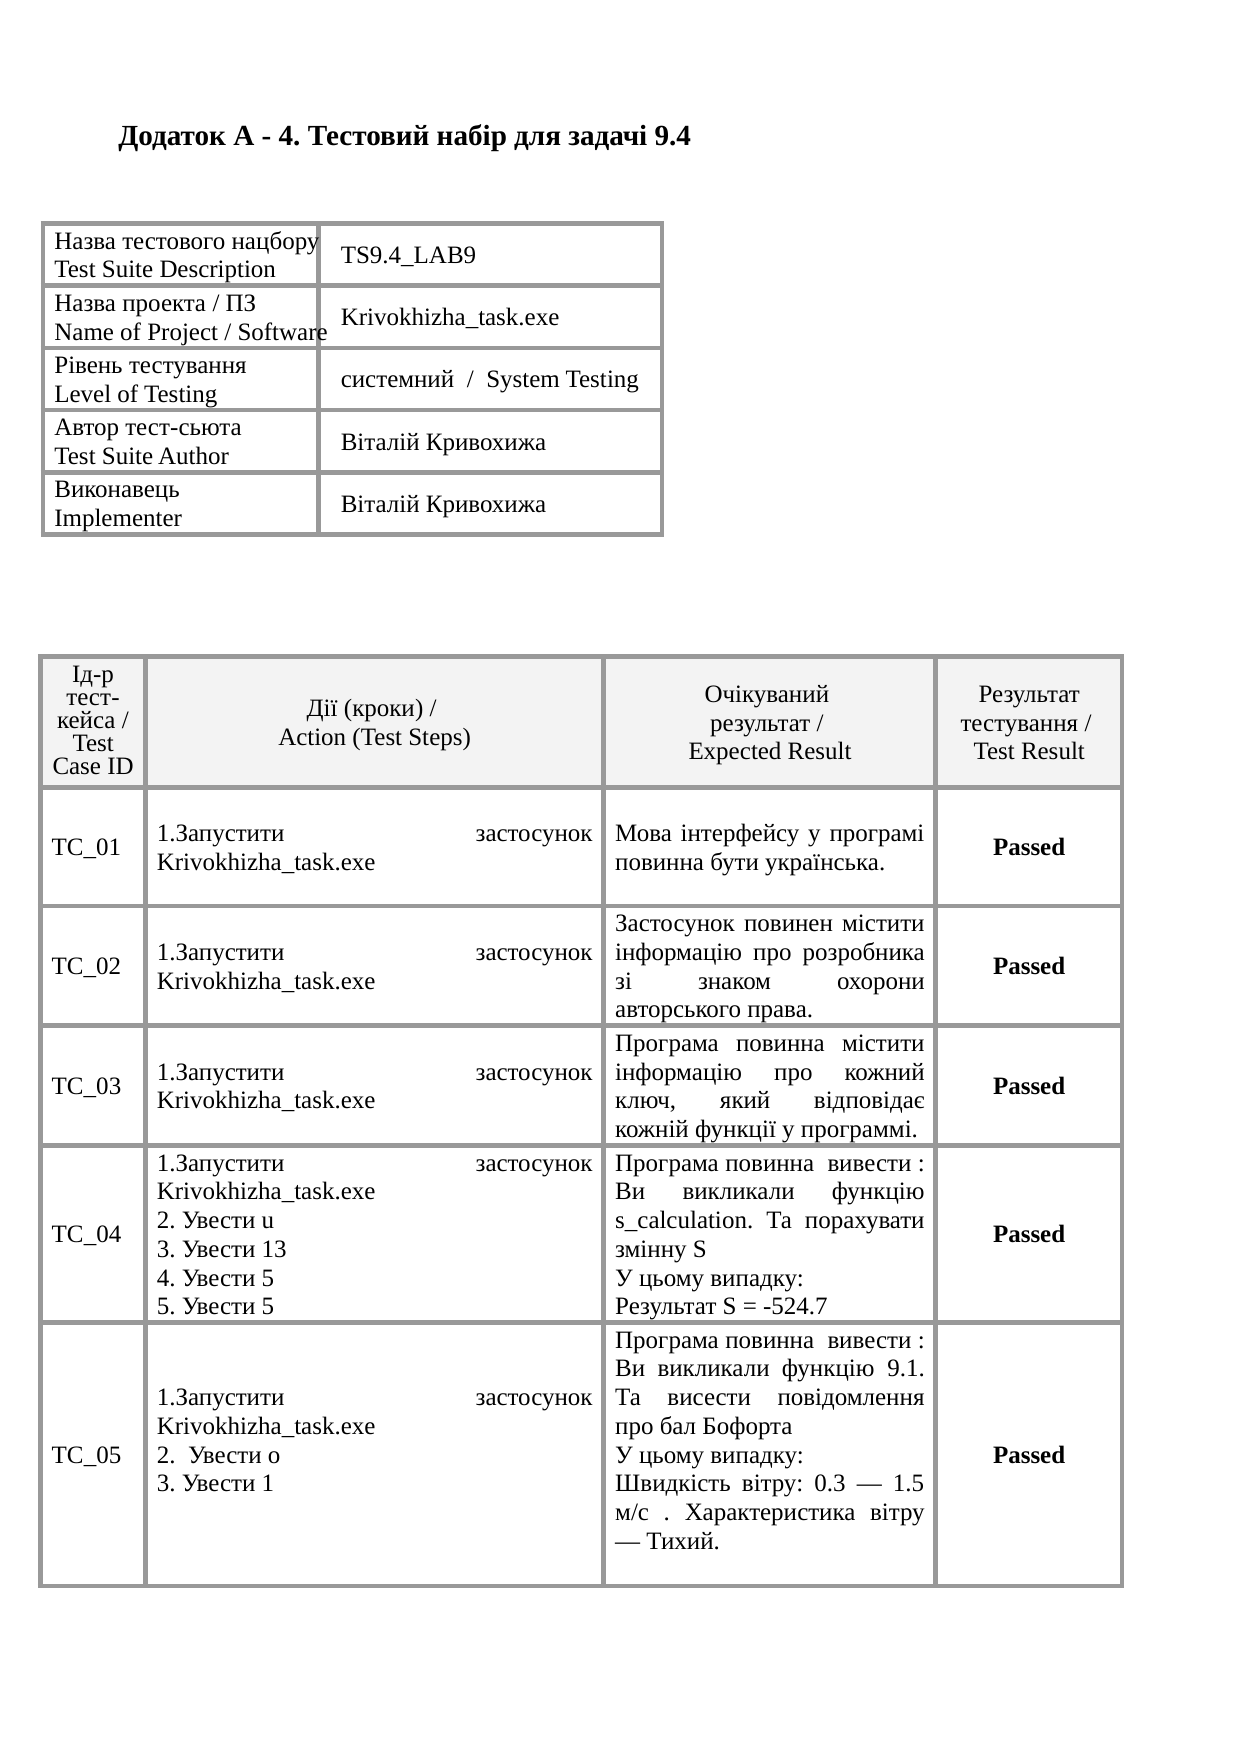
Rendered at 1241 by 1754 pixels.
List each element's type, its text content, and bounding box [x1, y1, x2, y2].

table_cell TC_05 [43, 1325, 143, 1583]
table_cell TC_02 [43, 908, 143, 1023]
table_cell 1.Запустити застосунок Krivokhizha_task.exe [148, 790, 601, 903]
table_cell Рівень тестування Level of Testing [45, 350, 316, 408]
text Додаток А - 4. Тестовий набір для задачі 9.4 [118, 118, 1122, 152]
table_cell 1.Запустити застосунок Krivokhizha_task.exe 2. Увести o 3. Увести 1 [148, 1325, 601, 1583]
table_header Очікуваний результат / Expected Result [606, 659, 933, 785]
table_cell 1.Запустити застосунок Krivokhizha_task.exe [148, 908, 601, 1023]
table_cell Програма повинна містити інформацію про кожний ключ, який відповідає кожній функції у программі. [606, 1028, 933, 1143]
table_header Ід-р тест-кейса / Test Case ID [43, 659, 143, 785]
table_cell Passed [938, 1148, 1120, 1320]
table_cell Назва проекта / ПЗ Name of Project / Software [45, 288, 316, 346]
table_header Назва тестового нацбору Test Suite Description [45, 226, 316, 283]
table_cell 1.Запустити застосунок Krivokhizha_task.exe 2. Увести u 3. Увести 13 4. Увести 5 5. Увести 5 [148, 1148, 601, 1320]
table_cell Віталій Кривохижа [321, 475, 660, 532]
table_cell 1.Запустити застосунок Krivokhizha_task.exe [148, 1028, 601, 1143]
table_cell системний / System Testing [321, 350, 660, 408]
table_cell Автор тест-сьюта Test Suite Author [45, 412, 316, 470]
table_header Дії (кроки) / Action (Test Steps) [148, 659, 601, 785]
table_header Результат тестування / Test Result [938, 659, 1120, 785]
table_cell Passed [938, 790, 1120, 903]
table_cell TC_01 [43, 790, 143, 903]
table_cell Мова інтерфейсу у програмі повинна бути українська. [606, 790, 933, 903]
table_header TS9.4_LAB9 [321, 226, 660, 283]
table_cell TC_04 [43, 1148, 143, 1320]
table_cell Виконавець Implementer [45, 475, 316, 532]
table_cell Програма повинна вивести : Ви викликали функцію 9.1. Та висести повідомлення про бал Бофорта У цьому випадку: Швидкість вітру: 0.3 — 1.5 м/c . Характеристика вітру — Тихий. [606, 1325, 933, 1583]
table_cell TC_03 [43, 1028, 143, 1143]
table_cell Krivokhizha_task.exe [321, 288, 660, 346]
table_cell Passed [938, 908, 1120, 1023]
table_cell Програма повинна вивести : Ви викликали функцію s_calculation. Та порахувати змінну S У цьому випадку: Результат S = -524.7 [606, 1148, 933, 1320]
table_cell Віталій Кривохижа [321, 412, 660, 470]
table_cell Passed [938, 1325, 1120, 1583]
table_cell Застосунок повинен містити інформацію про розробника зі знаком охорони авторського права. [606, 908, 933, 1023]
table_cell Passed [938, 1028, 1120, 1143]
